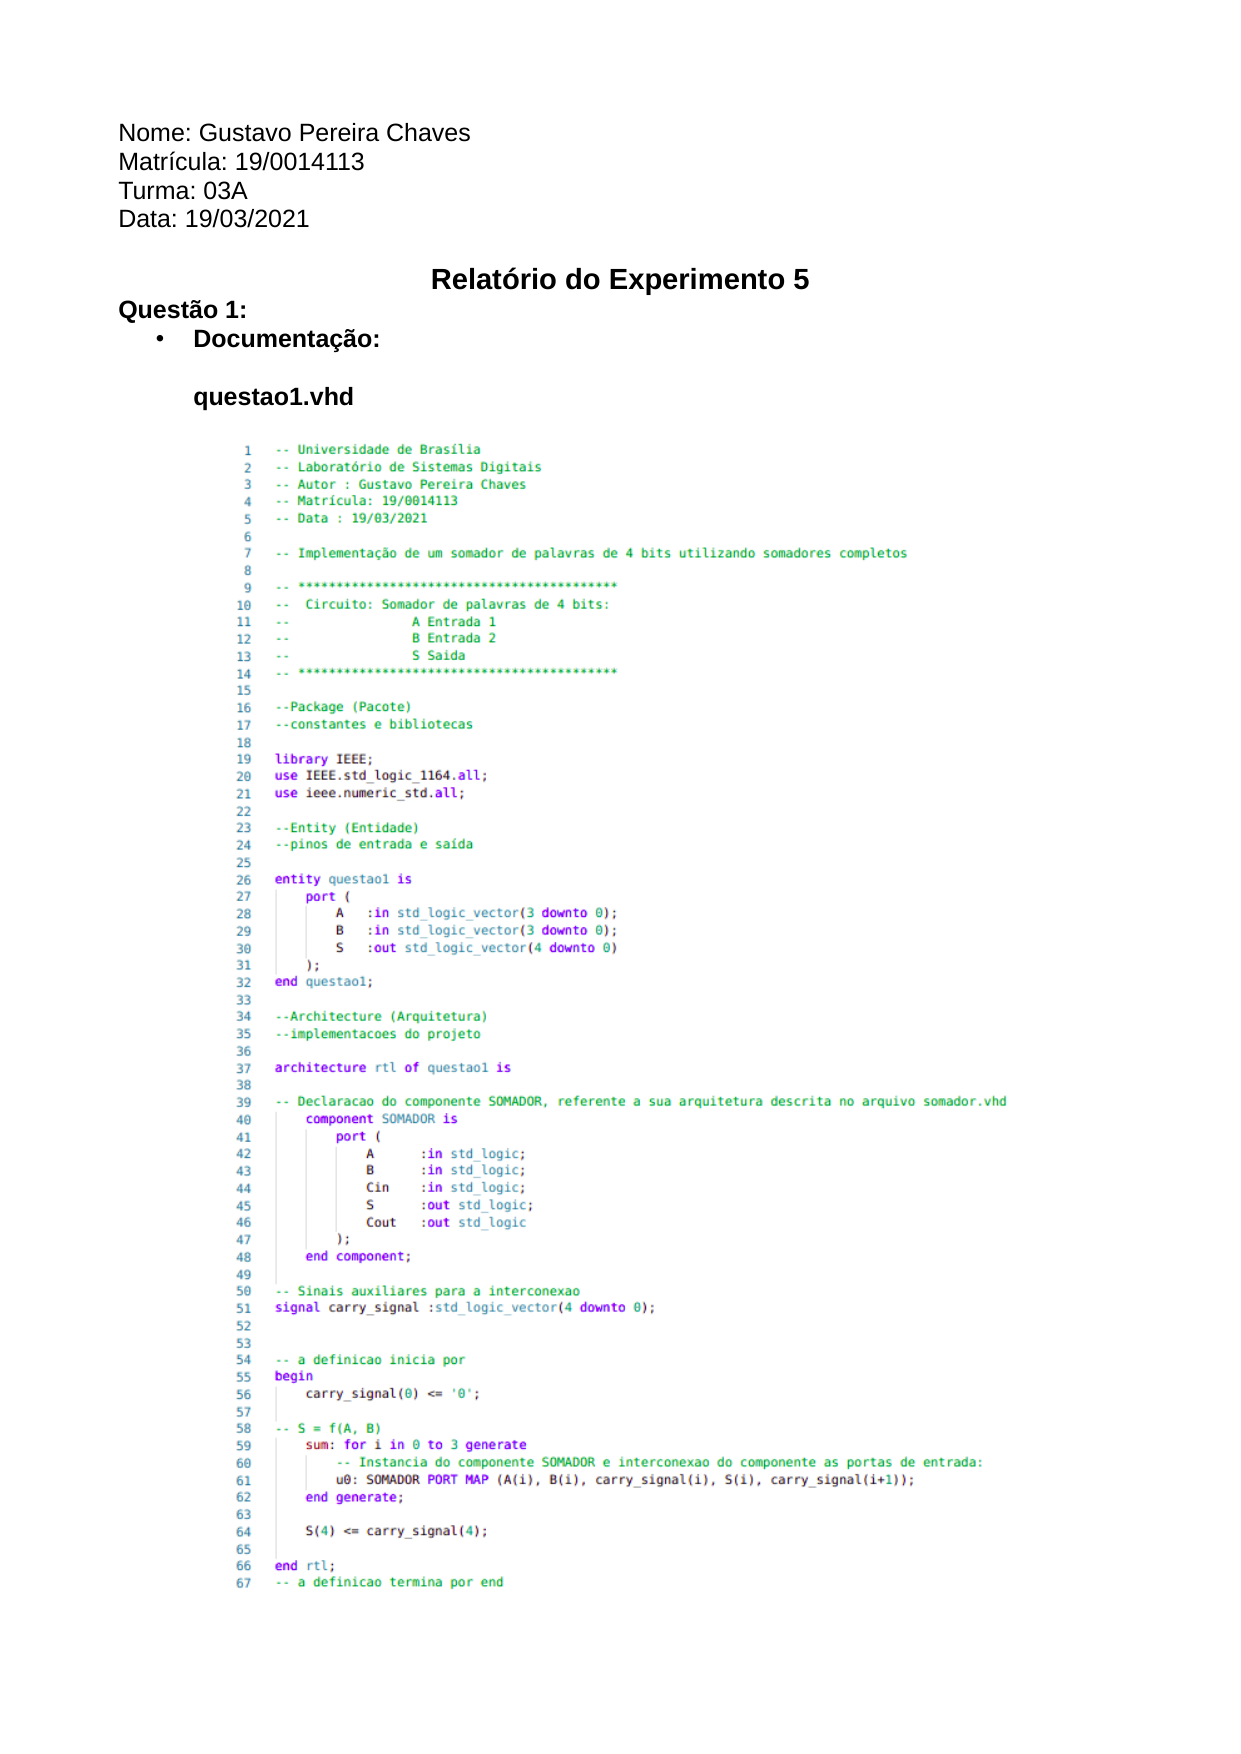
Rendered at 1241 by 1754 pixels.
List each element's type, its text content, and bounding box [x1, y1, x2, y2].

text Relatório do Experimento 5 [118, 262, 1122, 295]
text Turma: 03A [118, 176, 1122, 204]
text Matrícula: 19/0014113 [118, 147, 1122, 176]
text Questão 1: [118, 295, 1122, 324]
list Documentação: [156, 324, 1122, 353]
text Data: 19/03/2021 [118, 204, 1122, 233]
text Nome: Gustavo Pereira Chaves [118, 118, 1122, 147]
list questao1.vhd [156, 382, 1122, 411]
picture [228, 439, 1012, 1593]
